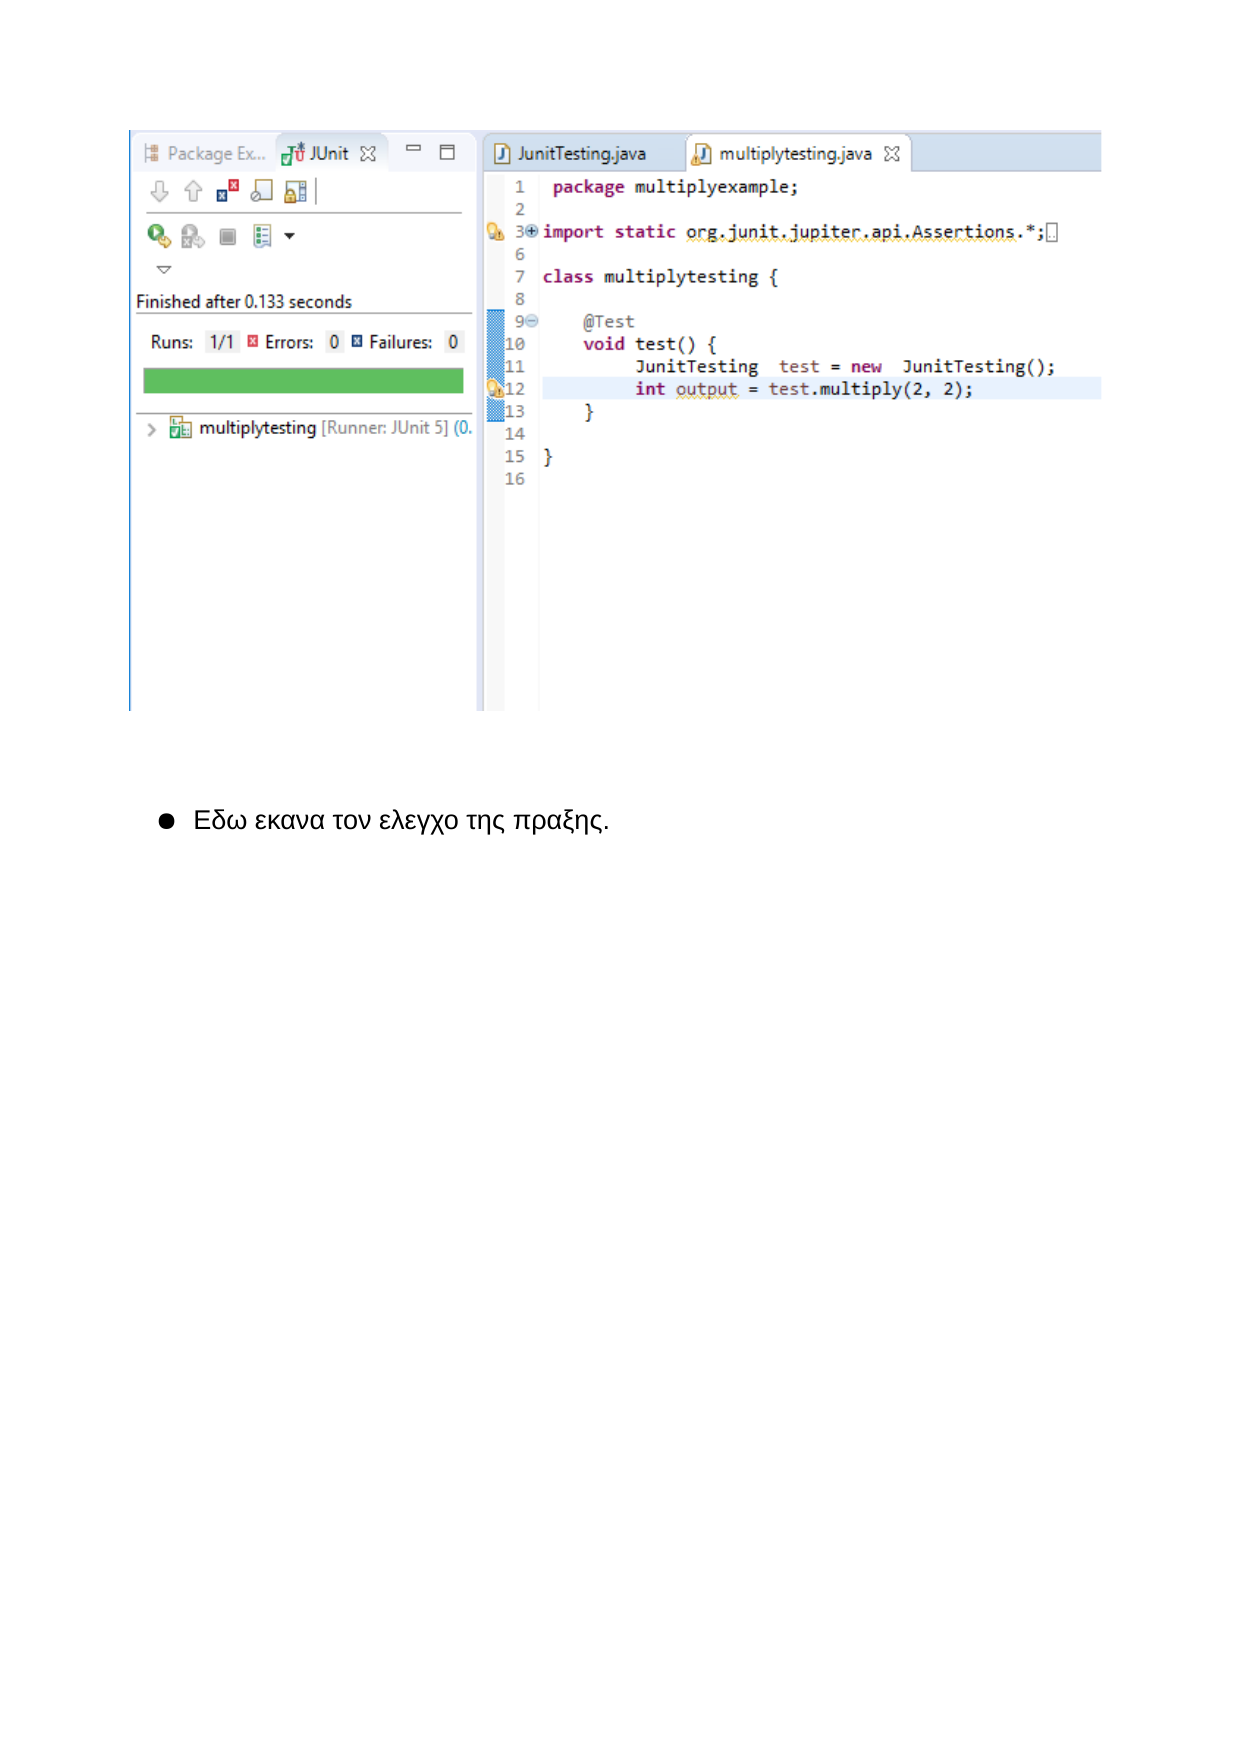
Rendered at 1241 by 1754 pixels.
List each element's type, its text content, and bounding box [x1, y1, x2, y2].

picture [129, 130, 1102, 711]
list Εδω εκανα τον ελεγχο της πραξης. [156, 804, 1122, 836]
